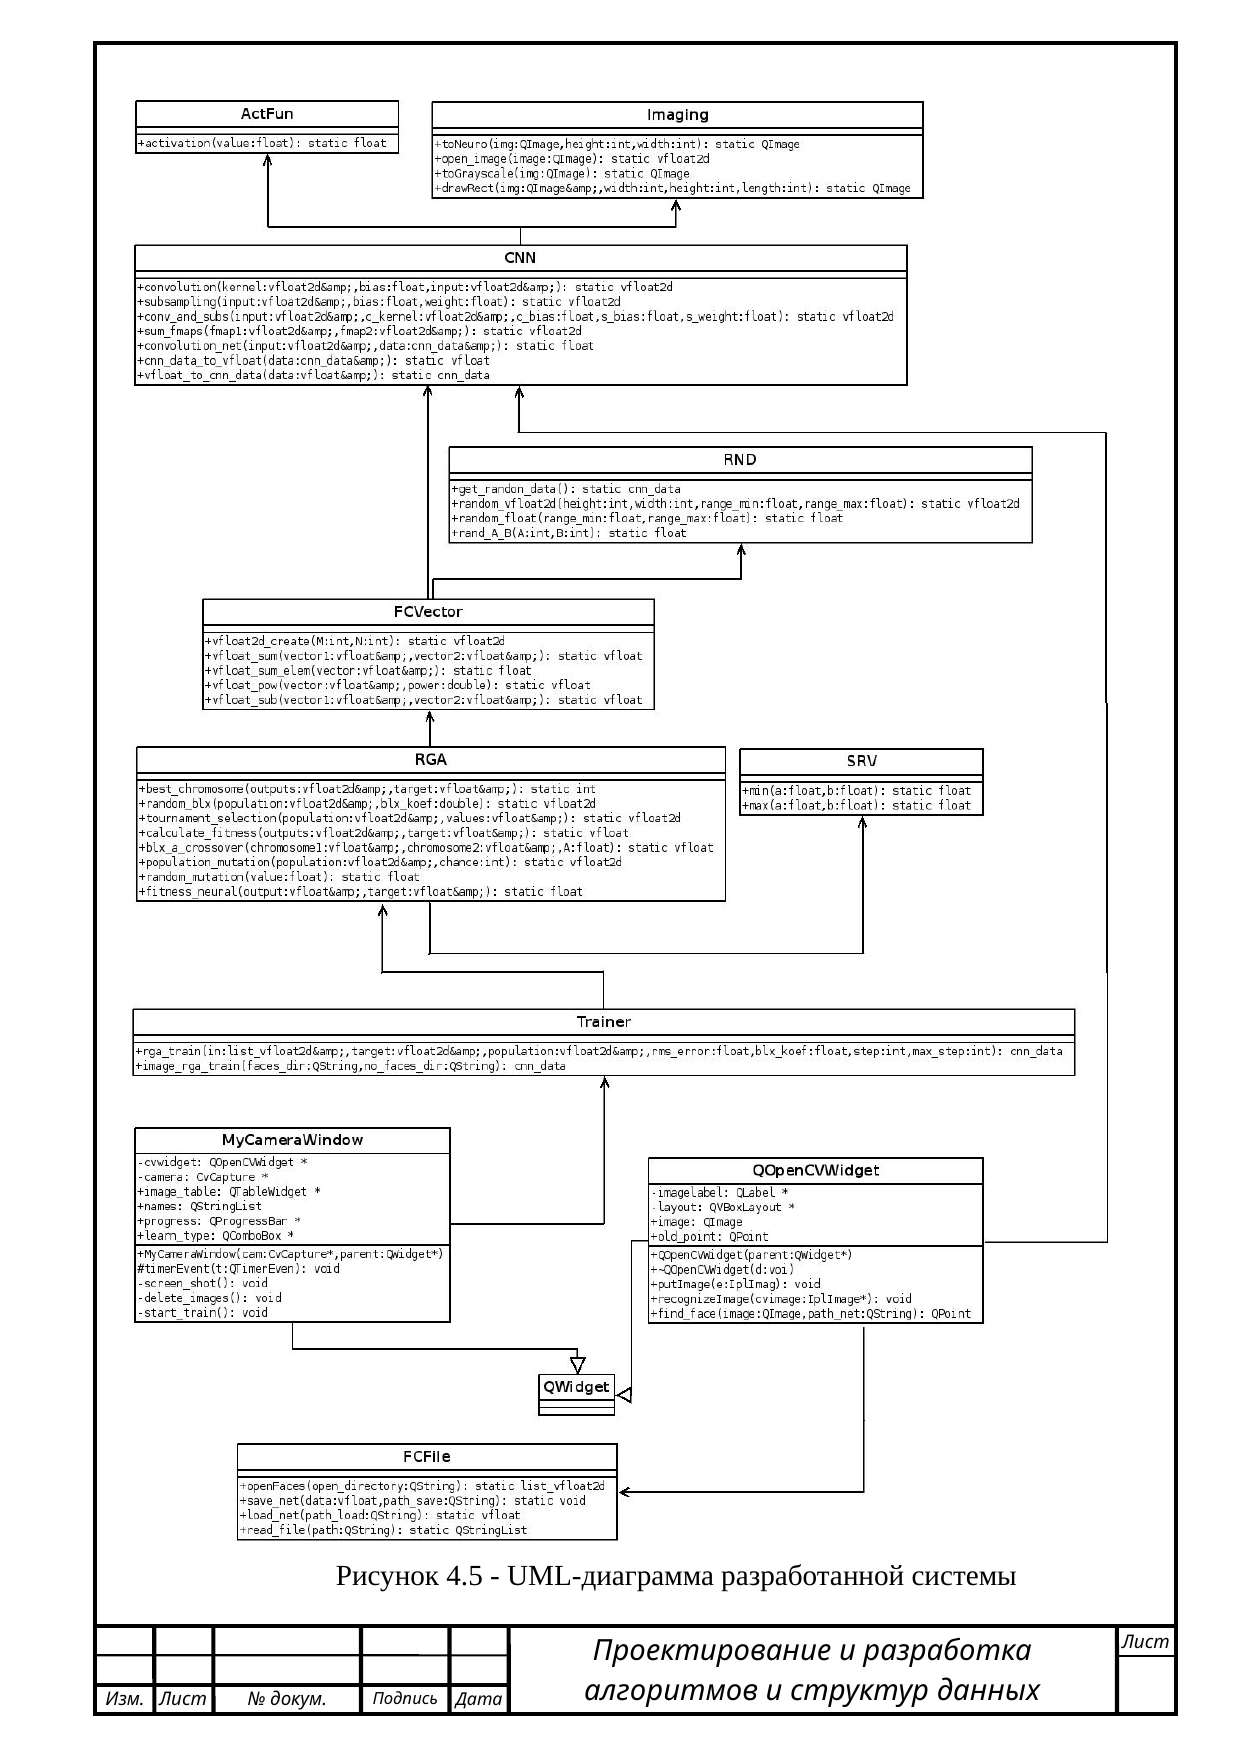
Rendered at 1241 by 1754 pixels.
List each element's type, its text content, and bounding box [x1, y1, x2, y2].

picture [132, 100, 1108, 1541]
list Рисунок 4.5 - UML-диаграмма разработанной системы [193, 101, 1122, 1591]
